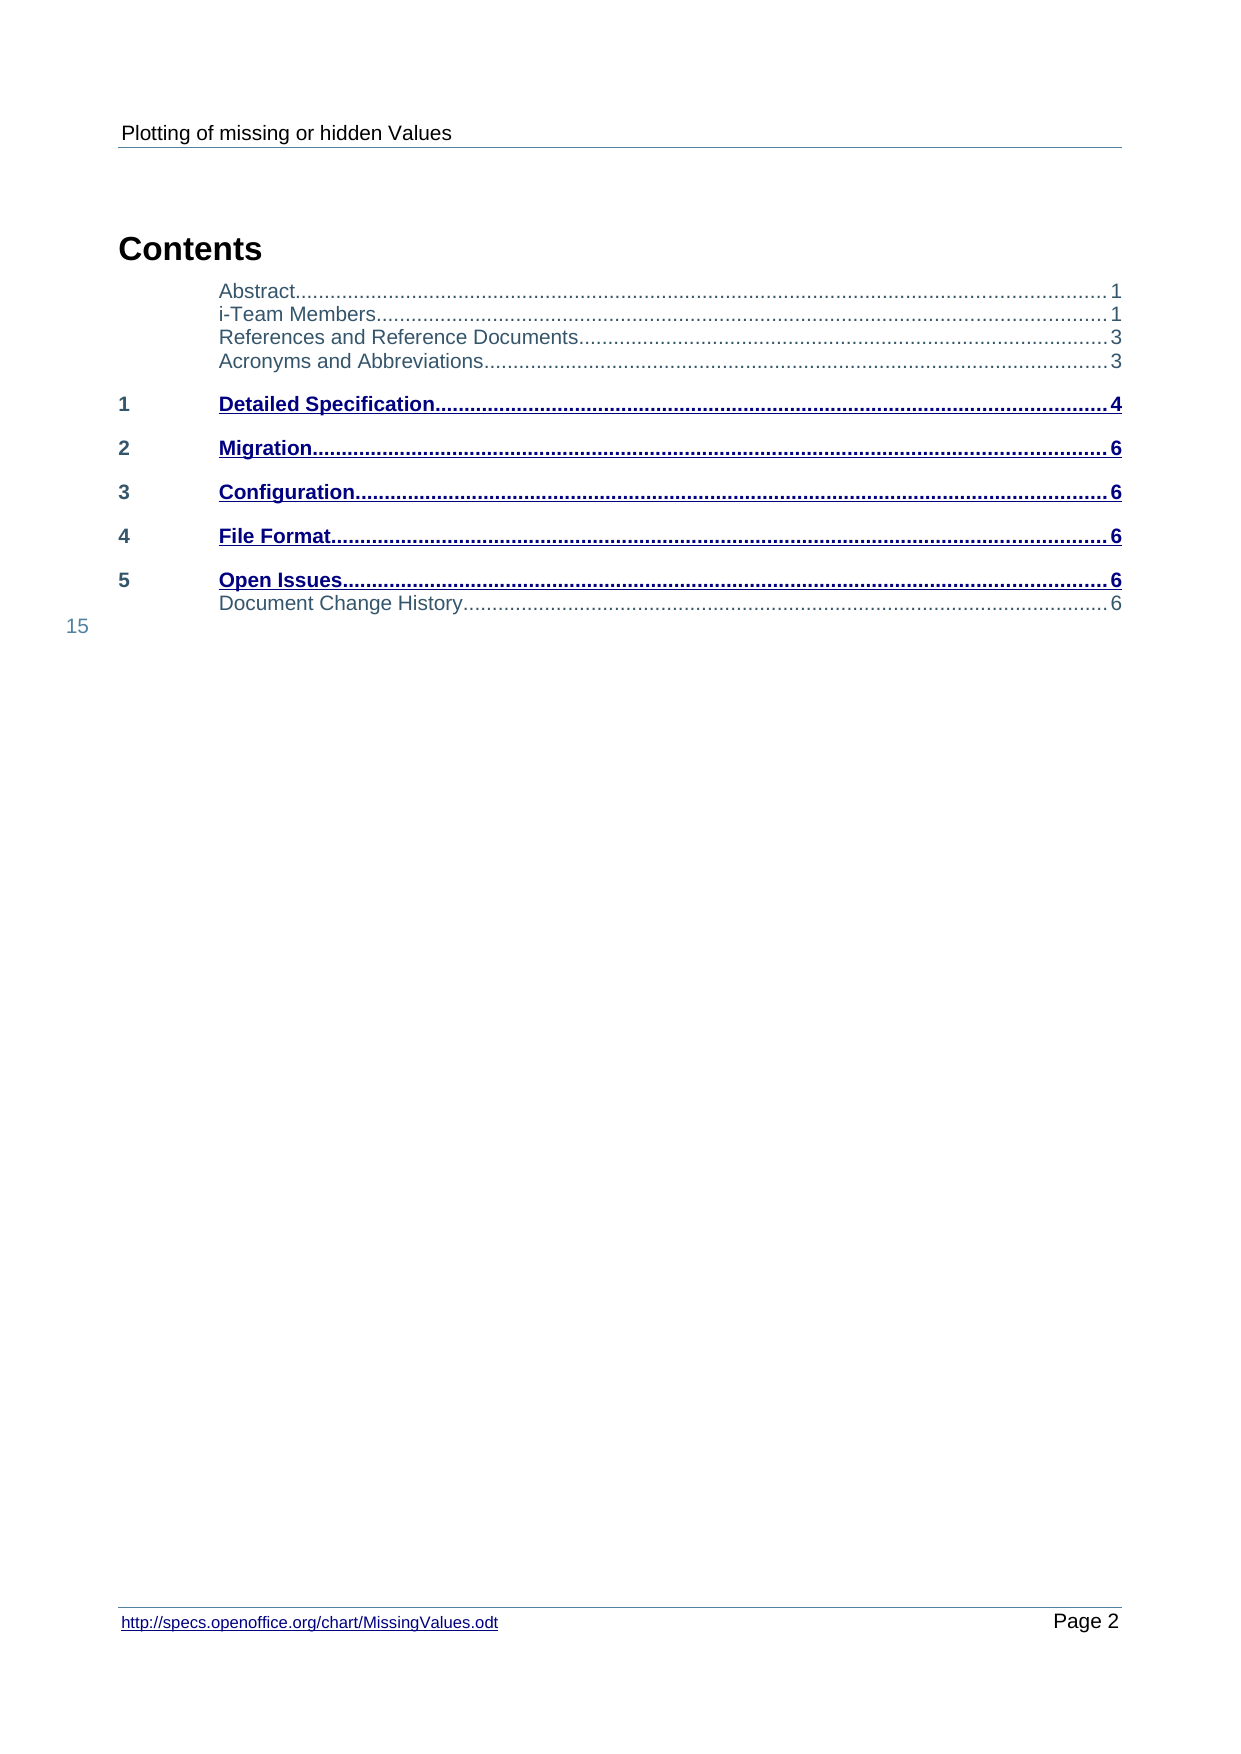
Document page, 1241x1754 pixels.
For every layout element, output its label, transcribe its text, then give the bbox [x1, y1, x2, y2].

text 1 Detailed Specification 4 [118, 393, 1122, 416]
text References and Reference Documents 3 [118, 326, 1122, 349]
text Abstract 1 [118, 279, 1122, 303]
text 5 Open Issues 6 [118, 568, 1122, 592]
text Acronyms and Abbreviations 3 [118, 349, 1122, 372]
text 2 Migration 6 [118, 437, 1122, 460]
text 3 Configuration 6 [118, 481, 1122, 504]
text 4 File Format 6 [118, 524, 1122, 548]
subtitle Contents [118, 230, 1122, 267]
text Document Change History 6 [118, 592, 1122, 615]
text i-Team Members 1 [118, 303, 1122, 326]
